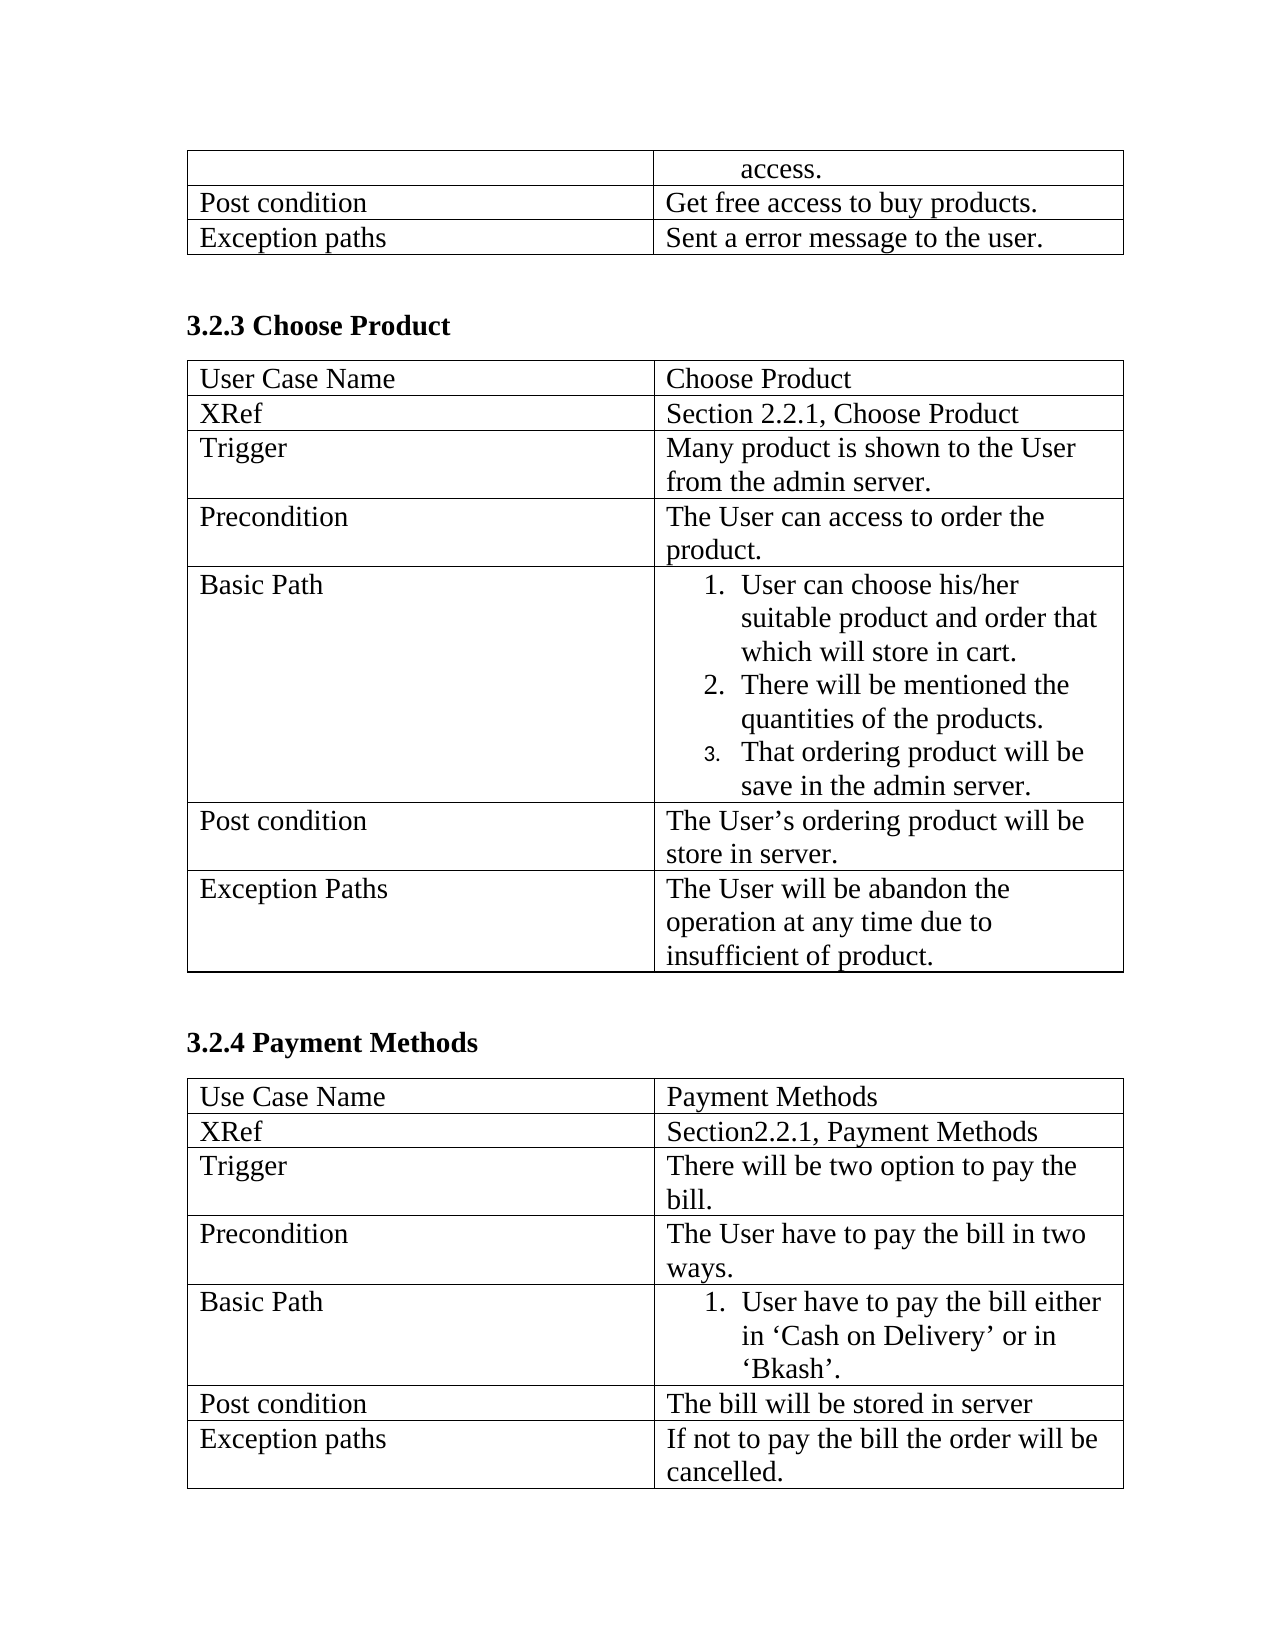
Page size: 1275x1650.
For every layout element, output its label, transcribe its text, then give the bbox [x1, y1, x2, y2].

table_cell The User have to pay the bill in two ways. [655, 1216, 1123, 1283]
table_cell Section 2.2.1, Choose Product [655, 396, 1123, 429]
table_cell XRef [188, 1114, 654, 1147]
table_cell The User’s ordering product will be store in server. [655, 803, 1123, 870]
text 3.2.4 Payment Methods [150, 1025, 1125, 1059]
table_header User Case Name [188, 361, 654, 395]
table_header Choose Product [655, 361, 1123, 395]
table_header Payment Methods [655, 1079, 1123, 1113]
table_cell The User will be abandon the operation at any time due to insufficient of product. [655, 871, 1123, 971]
table_cell If not to pay the bill the order will be cancelled. [655, 1421, 1123, 1488]
text 3.2.3 Choose Product [150, 308, 1125, 341]
table_cell Trigger [188, 431, 654, 498]
table_cell XRef [188, 396, 654, 429]
table_cell access. [654, 151, 1123, 184]
table_cell Basic Path [188, 567, 654, 802]
table_cell Post condition [188, 186, 653, 219]
table_cell There will be two option to pay the bill. [655, 1148, 1123, 1215]
table_header Use Case Name [188, 1079, 654, 1113]
table_cell User have to pay the bill either in ‘Cash on Delivery’ or in ‘Bkash’. [655, 1285, 1123, 1385]
table_cell Precondition [188, 1216, 654, 1283]
table_cell Exception paths [188, 220, 653, 254]
table_cell Many product is shown to the User from the admin server. [655, 431, 1123, 498]
table_cell Post condition [188, 803, 654, 870]
table_cell Precondition [188, 499, 654, 566]
table_cell User can choose his/her suitable product and order that which will store in cart. There will be mentioned the quantities of the products. That ordering product will be save in the admin server. [655, 567, 1123, 802]
table_cell The User can access to order the product. [655, 499, 1123, 566]
table_cell Post condition [188, 1386, 654, 1420]
table_cell [188, 151, 653, 184]
table_cell Basic Path [188, 1285, 654, 1385]
table_cell Trigger [188, 1148, 654, 1215]
table_cell Exception Paths [188, 871, 654, 971]
table_cell The bill will be stored in server [655, 1386, 1123, 1420]
table_cell Get free access to buy products. [654, 186, 1123, 219]
table_cell Exception paths [188, 1421, 654, 1488]
table_cell Section2.2.1, Payment Methods [655, 1114, 1123, 1147]
table_cell Sent a error message to the user. [654, 220, 1123, 254]
